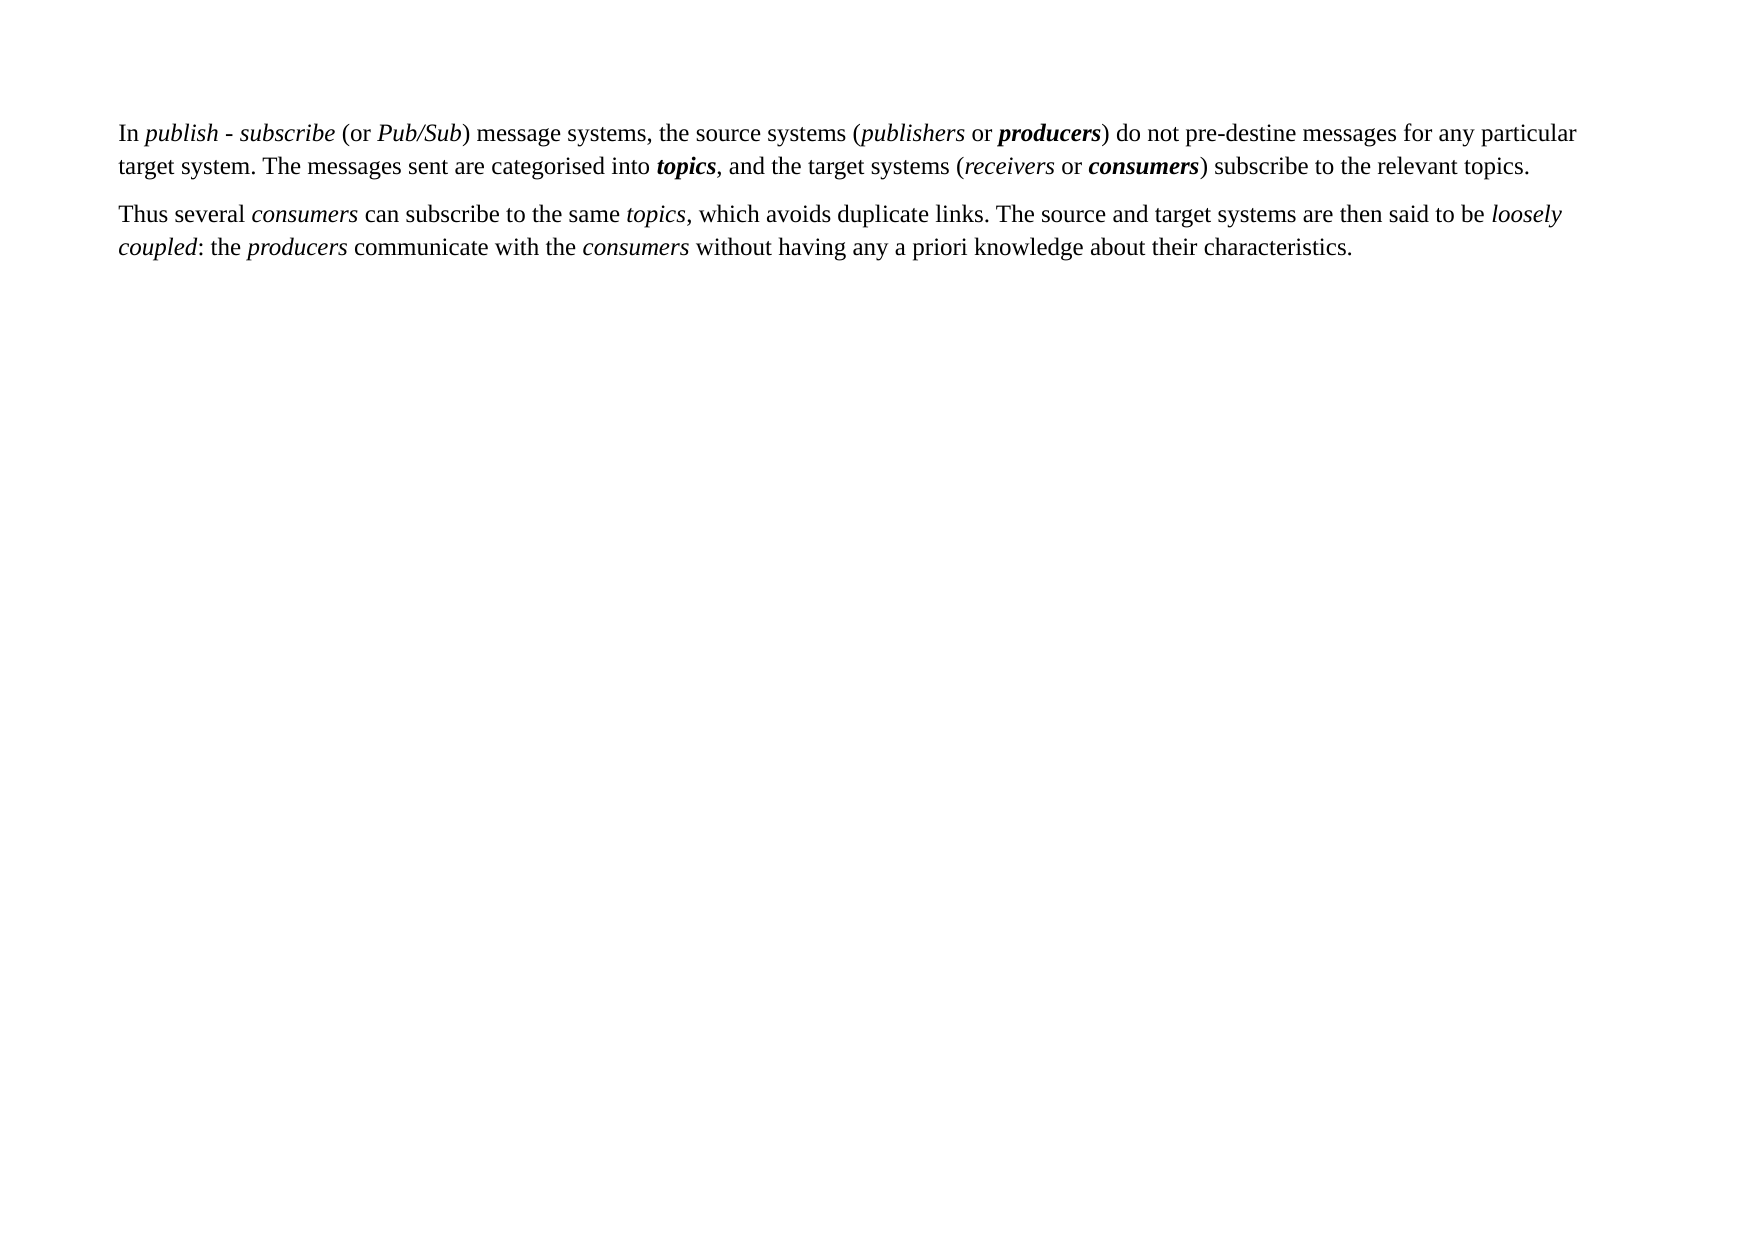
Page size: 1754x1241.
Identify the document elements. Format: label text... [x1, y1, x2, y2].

text In publish - subscribe (or Pub/Sub) message systems, the source systems (publishers or producers) do not pre-destine messages for any particular target system. The messages sent are categorised into topics, and the target systems (receivers or consumers) subscribe to the relevant topics. [118, 118, 1636, 180]
text Thus several consumers can subscribe to the same topics, which avoids duplicate links. The source and target systems are then said to be loosely coupled: the producers communicate with the consumers without having any a priori knowledge about their characteristics. [118, 199, 1636, 261]
